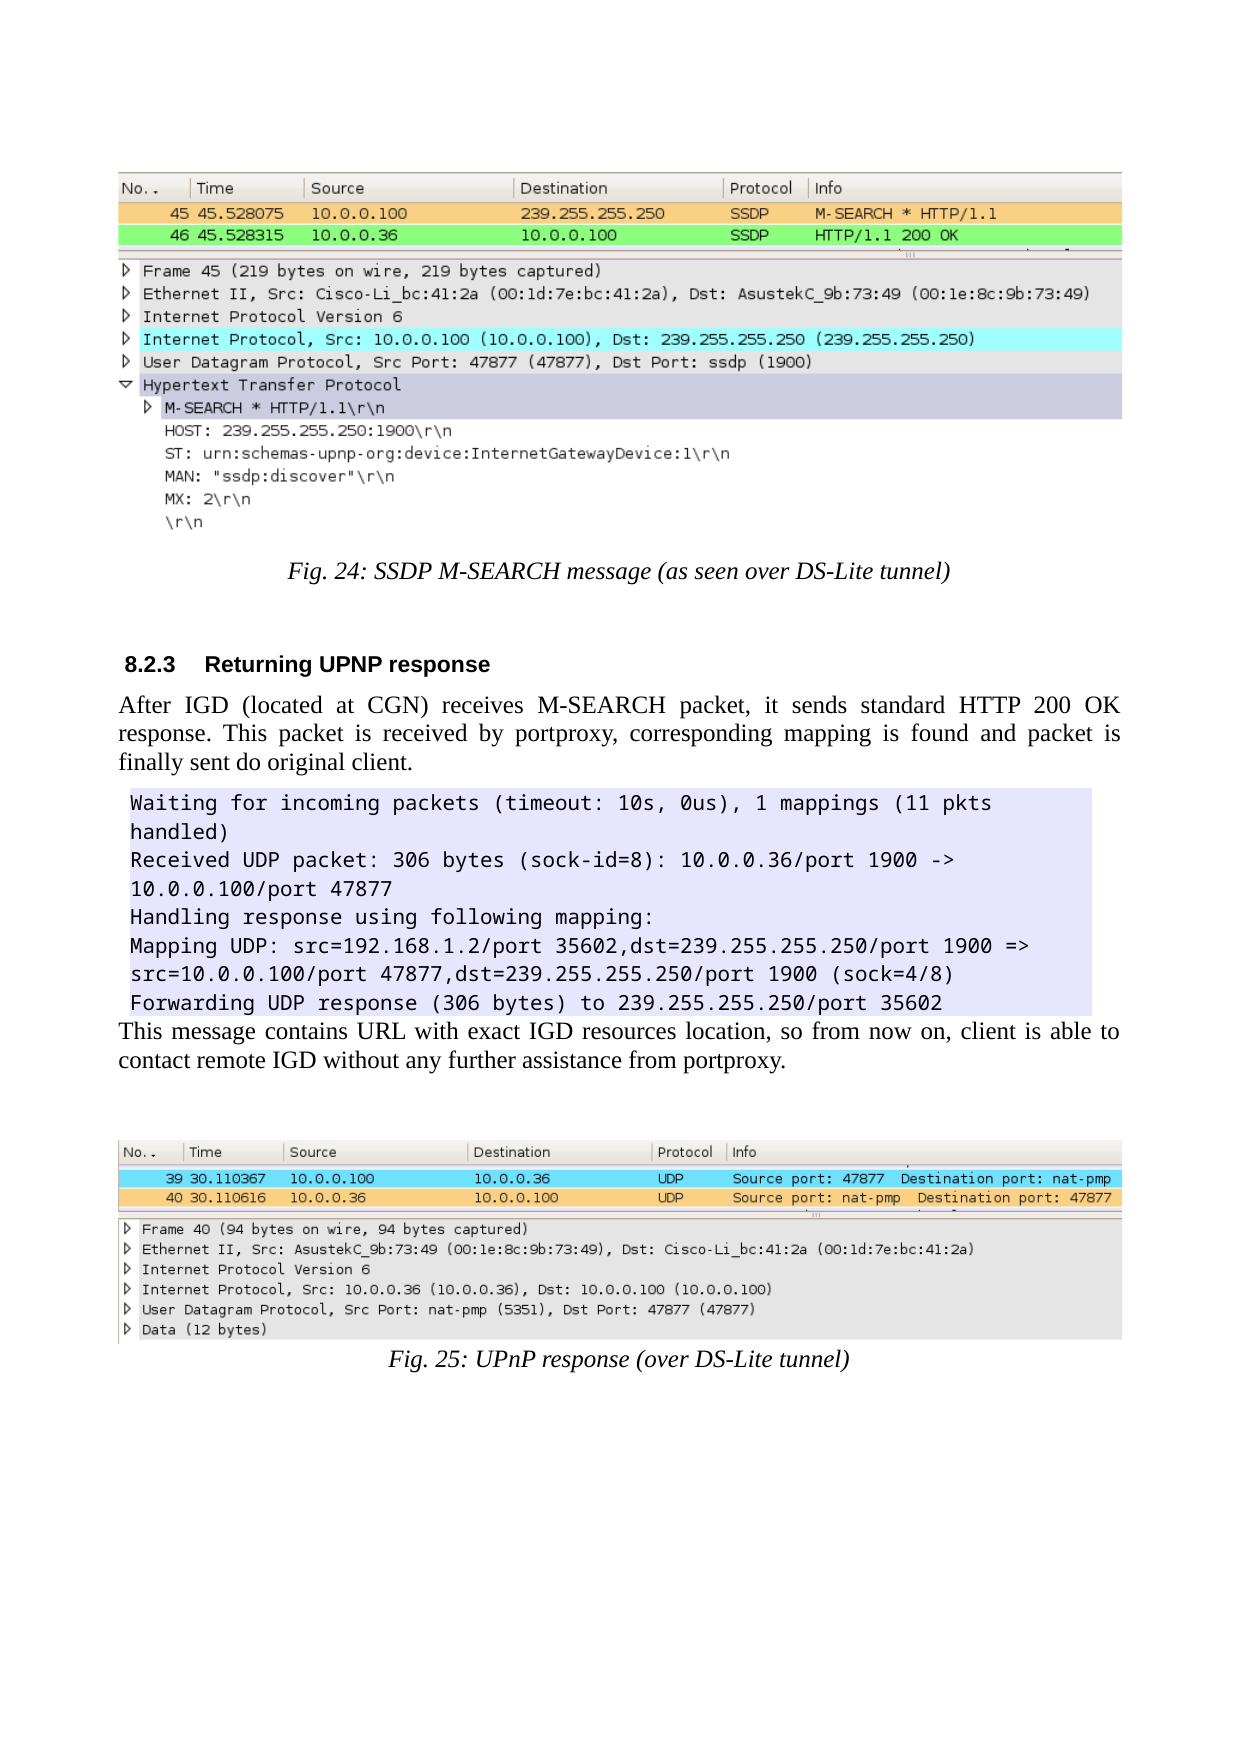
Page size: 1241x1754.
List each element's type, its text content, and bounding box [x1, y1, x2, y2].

text Mapping UDP: src=192.168.1.2/port 35602,dst=239.255.255.250/port 1900 => src=10.0.0.100/port 47877,dst=239.255.255.250/port 1900 (sock=4/8) [130, 931, 1092, 988]
text Waiting for incoming packets (timeout: 10s, 0us), 1 mappings (11 pkts handled) [130, 788, 1092, 845]
text Forwarding UDP response (306 bytes) to 239.255.255.250/port 35602 [130, 988, 1092, 1016]
subtitle Returning UPNP response [118, 651, 1122, 677]
text Fig. 25: UPnP response (over DS-Lite tunnel) [118, 1344, 1122, 1372]
text Fig. 24: SSDP M-SEARCH message (as seen over DS-Lite tunnel) [118, 556, 1122, 585]
text Received UDP packet: 306 bytes (sock-id=8): 10.0.0.36/port 1900 -> 10.0.0.100/port 47877 [130, 845, 1092, 902]
picture [118, 172, 1123, 556]
text Handling response using following mapping: [130, 902, 1092, 931]
text After IGD (located at CGN) receives M-SEARCH packet, it sends standard HTTP 200 OK response. This packet is received by portproxy, corresponding mapping is found and packet is finally sent do original client. [118, 690, 1122, 776]
picture [118, 1140, 1123, 1344]
text This message contains URL with exact IGD resources location, so from now on, client is able to contact remote IGD without any further assistance from portproxy. [118, 1016, 1122, 1073]
